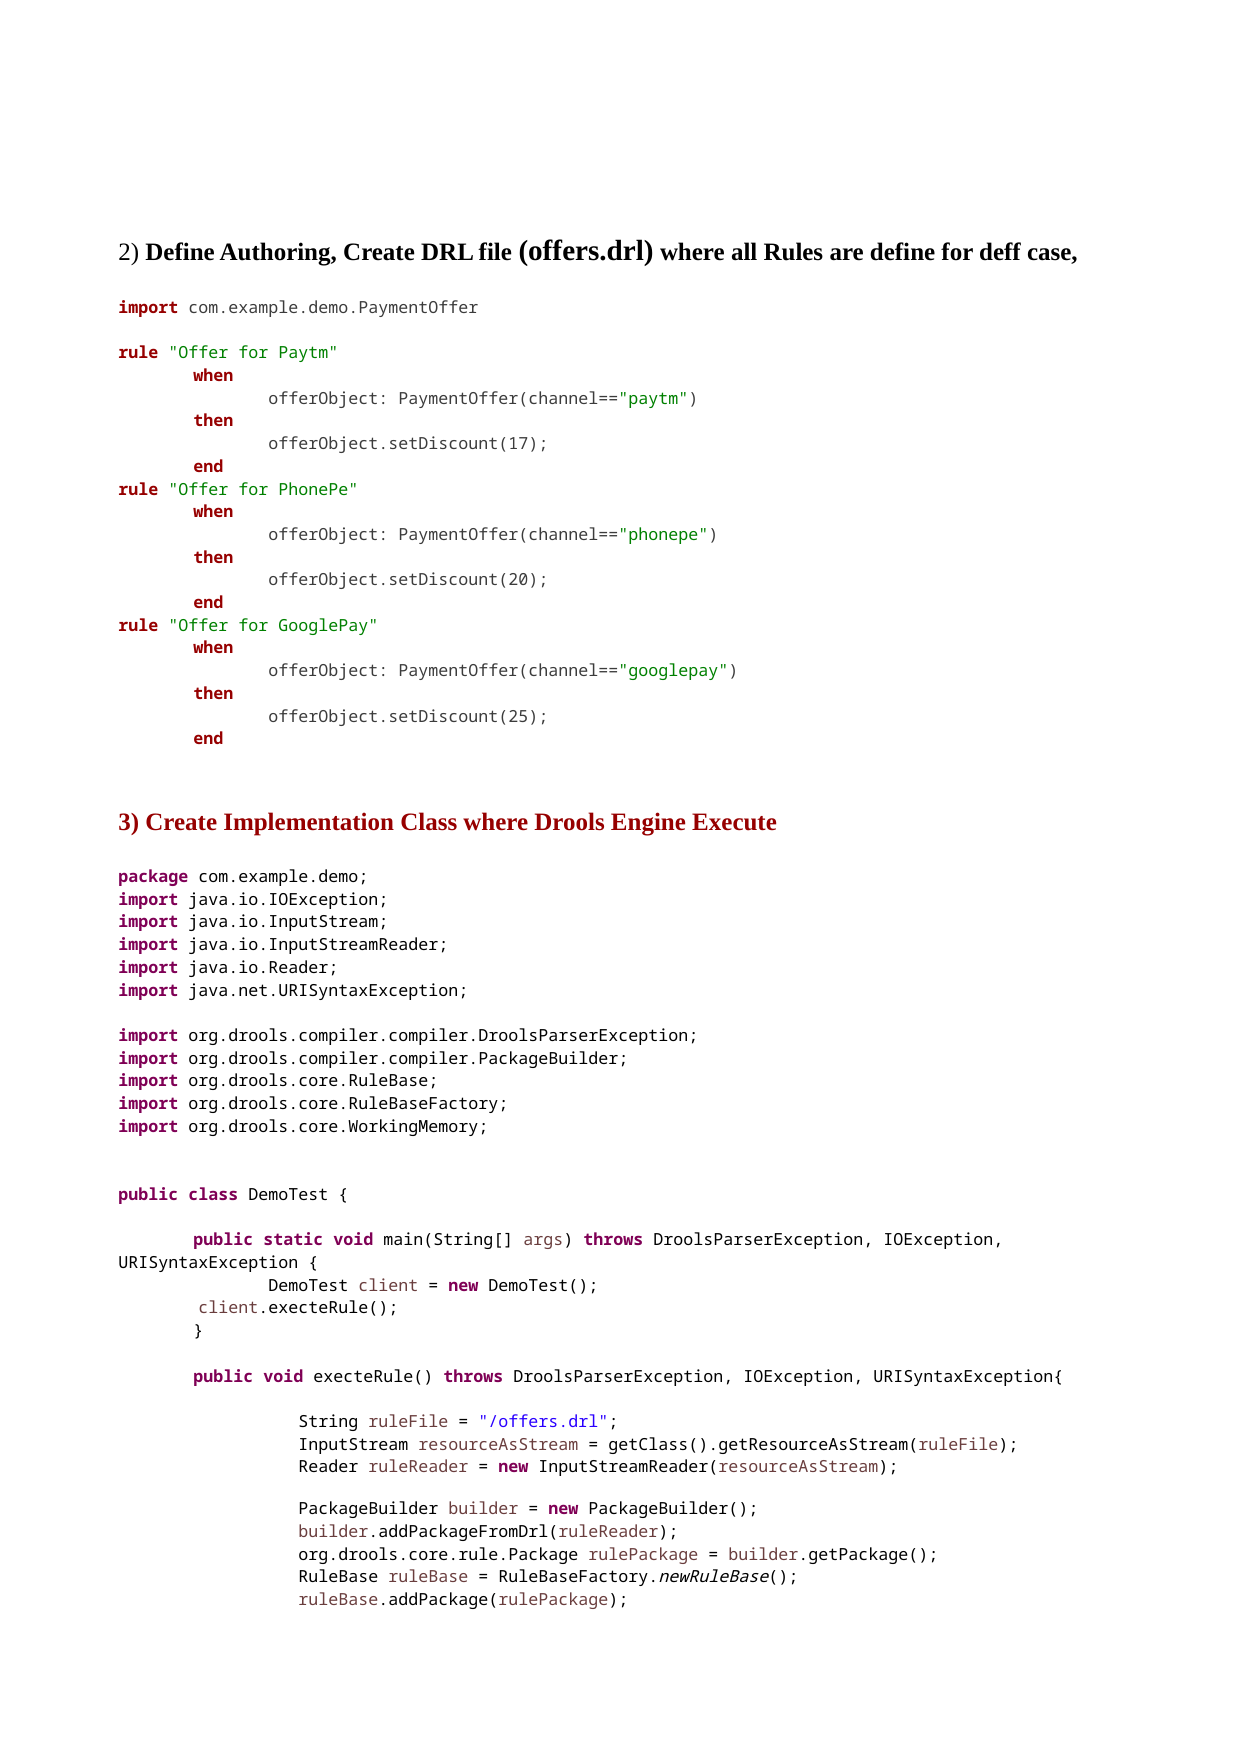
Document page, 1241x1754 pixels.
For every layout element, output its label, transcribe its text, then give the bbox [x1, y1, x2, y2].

text client.execteRule(); [118, 1296, 1122, 1319]
text when [118, 500, 1122, 522]
text offerObject: PaymentOffer(channel=="phonepe") [118, 522, 1122, 545]
text } [118, 1319, 1122, 1341]
text package com.example.demo; [118, 864, 1122, 887]
text offerObject.setDiscount(20); [118, 568, 1122, 591]
text Reader ruleReader = new InputStreamReader(resourceAsStream); [118, 1455, 1122, 1478]
text import org.drools.compiler.compiler.PackageBuilder; [118, 1046, 1122, 1069]
text import java.io.InputStream; [118, 910, 1122, 933]
text 2) Define Authoring, Create DRL file (offers.drl) where all Rules are define for deff case, [118, 233, 1122, 267]
text import com.example.demo.PaymentOffer [118, 295, 1122, 318]
text import org.drools.core.RuleBaseFactory; [118, 1092, 1122, 1114]
text offerObject.setDiscount(17); [118, 432, 1122, 454]
text end [118, 727, 1122, 749]
text org.drools.core.rule.Package rulePackage = builder.getPackage(); [118, 1542, 1122, 1565]
text then [118, 409, 1122, 432]
text import org.drools.core.RuleBase; [118, 1069, 1122, 1092]
text public static void main(String[] args) throws DroolsParserException, IOException, URISyntaxException { [118, 1228, 1122, 1273]
text offerObject.setDiscount(25); [118, 704, 1122, 727]
text import java.io.IOException; [118, 887, 1122, 910]
text rule "Offer for Paytm" [118, 341, 1122, 363]
text 3) Create Implementation Class where Drools Engine Execute [118, 807, 1122, 836]
text PackageBuilder builder = new PackageBuilder(); [118, 1497, 1122, 1519]
text when [118, 636, 1122, 659]
text rule "Offer for GooglePay" [118, 613, 1122, 636]
text import org.drools.core.WorkingMemory; [118, 1114, 1122, 1137]
text public void execteRule() throws DroolsParserException, IOException, URISyntaxException{ [118, 1364, 1122, 1387]
text import java.io.InputStreamReader; [118, 933, 1122, 955]
text end [118, 454, 1122, 477]
text end [118, 591, 1122, 613]
text DemoTest client = new DemoTest(); [118, 1273, 1122, 1296]
text then [118, 545, 1122, 568]
text builder.addPackageFromDrl(ruleReader); [118, 1519, 1122, 1542]
text offerObject: PaymentOffer(channel=="googlepay") [118, 659, 1122, 681]
text import java.net.URISyntaxException; [118, 978, 1122, 1001]
text InputStream resourceAsStream = getClass().getResourceAsStream(ruleFile); [118, 1432, 1122, 1455]
text RuleBase ruleBase = RuleBaseFactory.newRuleBase(); [118, 1565, 1122, 1588]
text public class DemoTest { [118, 1182, 1122, 1205]
text when [118, 363, 1122, 386]
text then [118, 681, 1122, 704]
text String ruleFile = "/offers.drl"; [118, 1409, 1122, 1432]
text import org.drools.compiler.compiler.DroolsParserException; [118, 1023, 1122, 1046]
text rule "Offer for PhonePe" [118, 477, 1122, 500]
text ruleBase.addPackage(rulePackage); [118, 1588, 1122, 1610]
text import java.io.Reader; [118, 955, 1122, 978]
text offerObject: PaymentOffer(channel=="paytm") [118, 386, 1122, 409]
